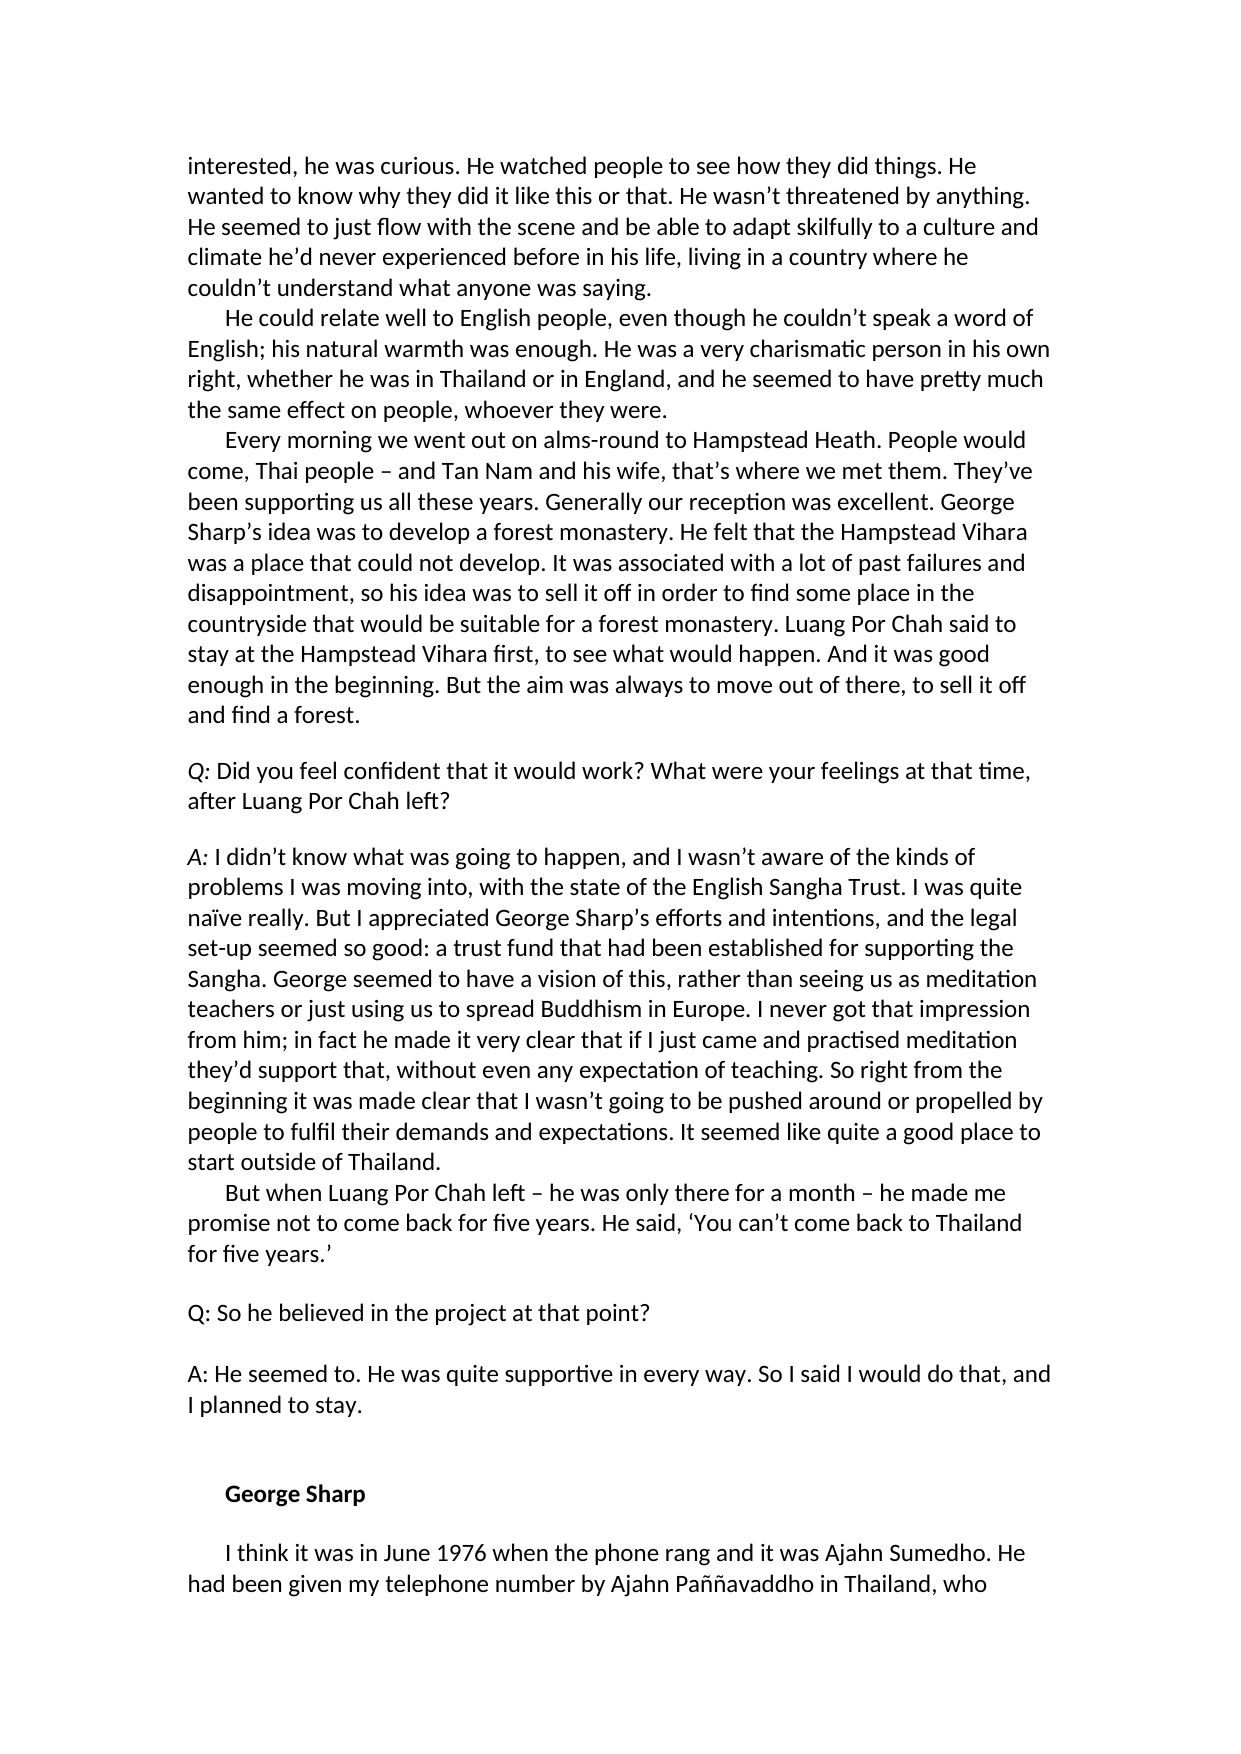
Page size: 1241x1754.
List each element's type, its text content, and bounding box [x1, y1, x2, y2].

text I think it was in June 1976 when the phone rang and it was Ajahn Sumedho. He had been given my telephone number by Ajahn Paññavaddho in Thailand, who [187, 1537, 1053, 1598]
text But when Luang Por Chah left – he was only there for a month – he made me promise not to come back for five years. He said, ‘You can’t come back to Thailand for five years.’ [187, 1177, 1053, 1268]
text George Sharp [187, 1478, 1053, 1508]
text A: I didn’t know what was going to happen, and I wasn’t aware of the kinds of problems I was moving into, with the state of the English Sangha Trust. I was quite naïve really. But I appreciated George Sharp’s efforts and intentions, and the legal set-up seemed so good: a trust fund that had been established for supporting the Sangha. George seemed to have a vision of this, rather than seeing us as meditation teachers or just using us to spread Buddhism in Europe. I never got that impression from him; in fact he made it very clear that if I just came and practised meditation they’d support that, without even any expectation of teaching. So right from the beginning it was made clear that I wasn’t going to be pushed around or propelled by people to fulfil their demands and expectations. It seemed like quite a good place to start outside of Thailand. [187, 841, 1053, 1177]
text Q: So he believed in the project at that point? [187, 1297, 1053, 1328]
text A: He seemed to. He was quite supportive in every way. So I said I would do that, and I planned to stay. [187, 1358, 1053, 1419]
text Q: Did you feel confident that it would work? What were your feelings at that time, after Luang Por Chah left? [187, 755, 1053, 816]
text Every morning we went out on alms-round to Hampstead Heath. People would come, Thai people – and Tan Nam and his wife, that’s where we met them. They’ve been supporting us all these years. Generally our reception was excellent. George Sharp’s idea was to develop a forest monastery. He felt that the Hampstead Vihara was a place that could not develop. It was associated with a lot of past failures and disappointment, so his idea was to sell it off in order to find some place in the countryside that would be suitable for a forest monastery. Luang Por Chah said to stay at the Hampstead Vihara first, to see what would happen. And it was good enough in the beginning. But the aim was always to move out of there, to sell it off and find a forest. [187, 425, 1053, 730]
text He could relate well to English people, even though he couldn’t speak a word of English; his natural warmth was enough. He was a very charismatic person in his own right, whether he was in Thailand or in England, and he seemed to have pretty much the same effect on people, whoever they were. [187, 303, 1053, 425]
text interested, he was curious. He watched people to see how they did things. He wanted to know why they did it like this or that. He wasn’t threatened by anything. He seemed to just flow with the scene and be able to adapt skilfully to a culture and climate he’d never experienced before in his life, living in a country where he couldn’t understand what anyone was saying. [187, 150, 1053, 303]
